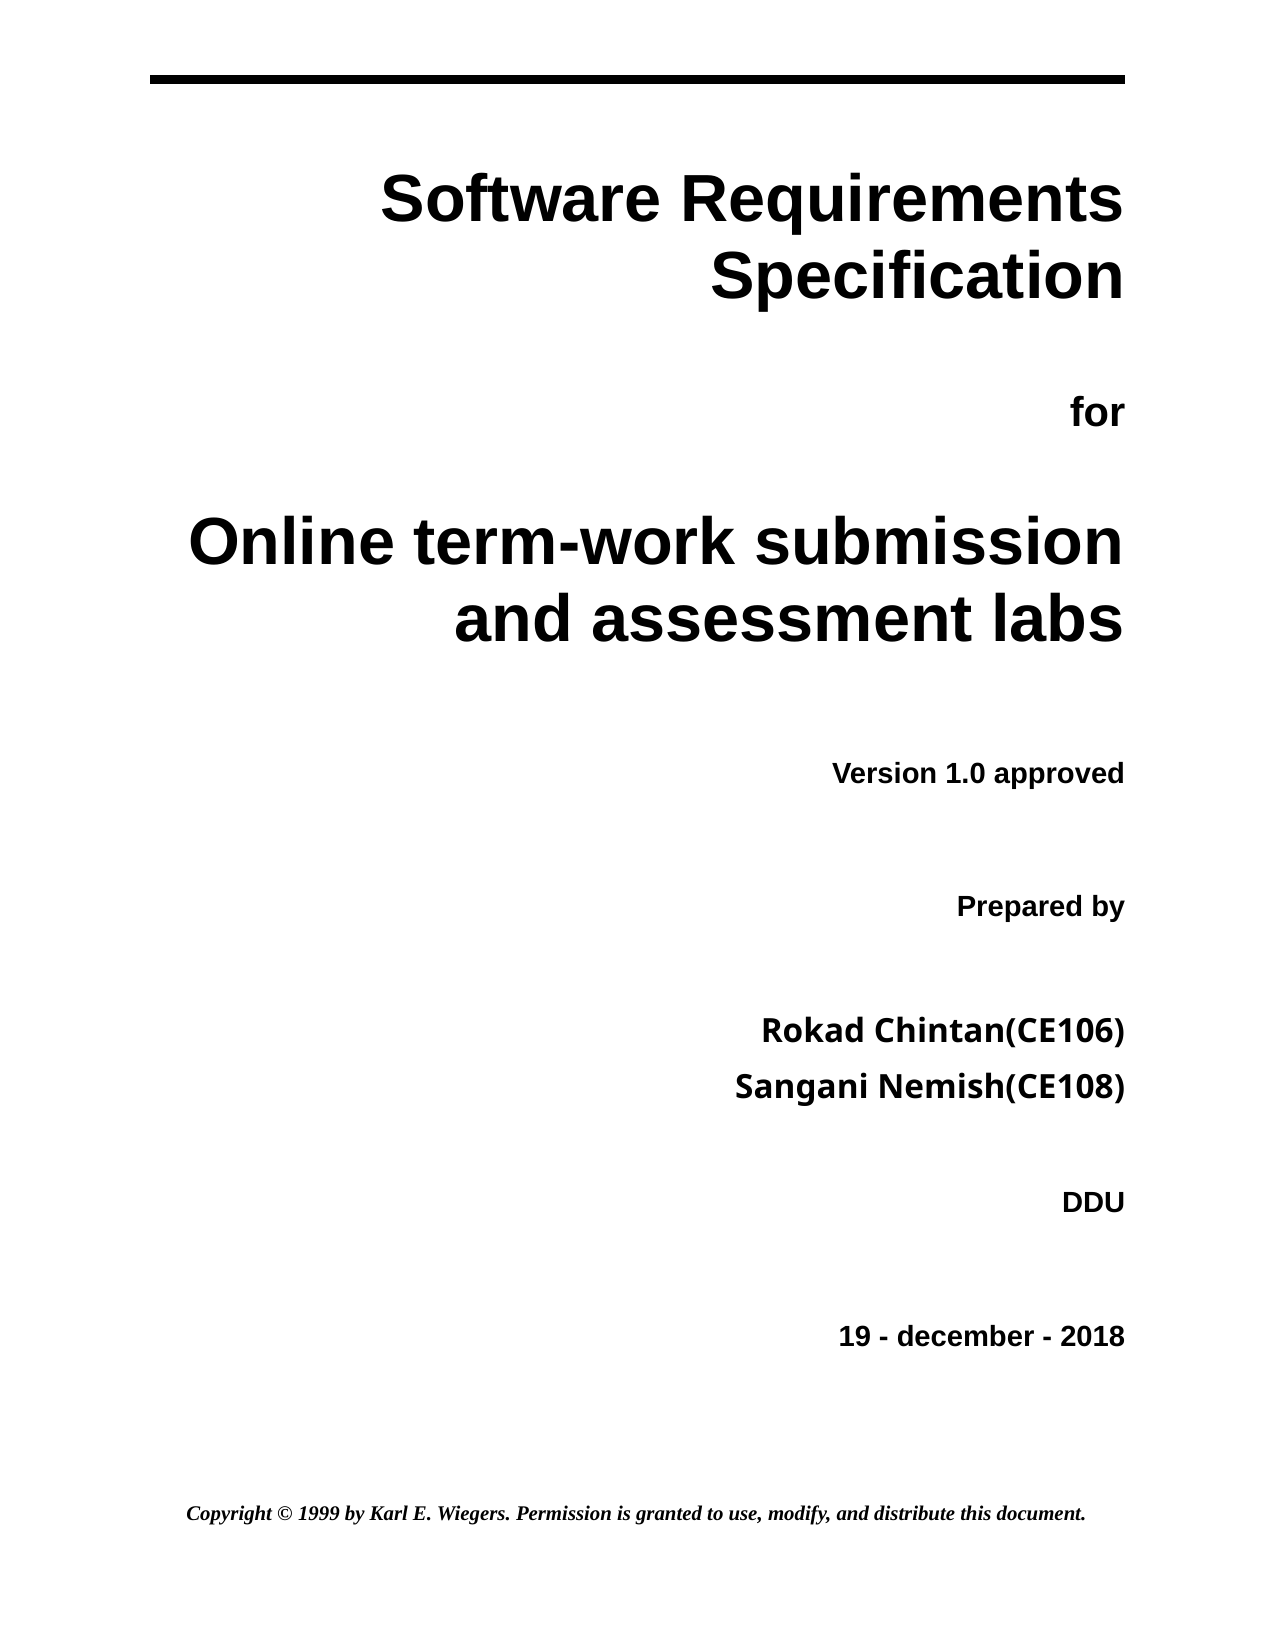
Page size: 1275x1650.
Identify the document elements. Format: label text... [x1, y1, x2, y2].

text 19 - december - 2018 [150, 1319, 1125, 1352]
title Sangani Nemish(CE108) [150, 1079, 809, 1104]
subtitle Online term-work submission and assessment labs [150, 502, 1125, 656]
subtitle Software Requirements Specification [150, 159, 1125, 313]
text DDU [150, 1185, 1125, 1219]
title Sangani Nemish(CE108) [804, 1079, 1125, 1104]
subtitle for [150, 388, 1125, 436]
title Rokad Chintan(CE106) [150, 1023, 1125, 1048]
text Prepared by [150, 889, 1125, 923]
text Version 1.0 approved [150, 756, 1125, 789]
